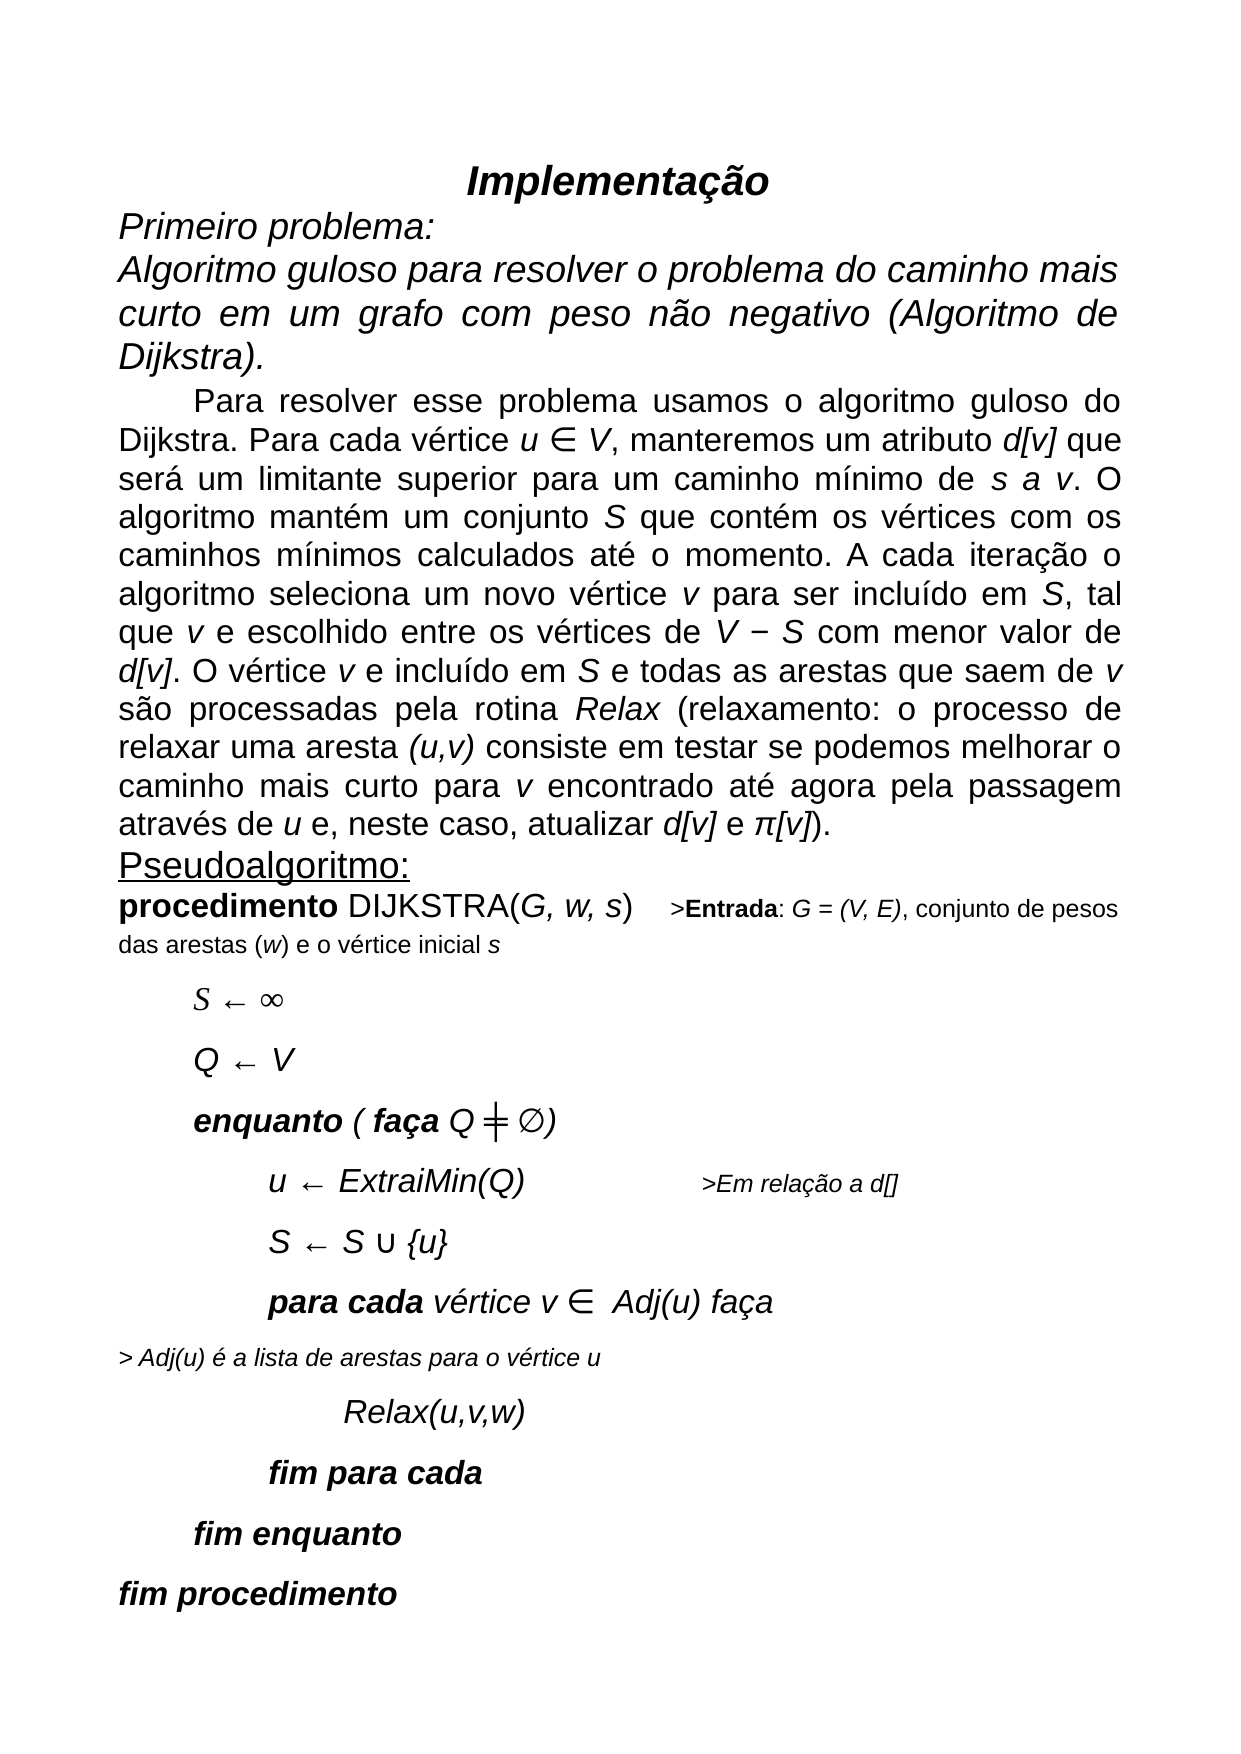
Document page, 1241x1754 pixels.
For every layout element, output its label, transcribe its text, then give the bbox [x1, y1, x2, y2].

text S ← S ∪ {u} [118, 1222, 1122, 1260]
text Q ← V [118, 1040, 1122, 1078]
text fim procedimento [118, 1574, 1122, 1613]
text procedimento DIJKSTRA(G, w, s) >Entrada: G = (V, E), conjunto de pesos das arestas (w) e o vértice inicial s [118, 886, 1122, 959]
text Primeiro problema: [118, 204, 1122, 248]
text Implementação [118, 157, 1122, 204]
text fim para cada [118, 1453, 1122, 1491]
text u ← ExtraiMin(Q) >Em relação a d[] [118, 1161, 1122, 1200]
text > Adj(u) é a lista de arestas para o vértice u [118, 1343, 1122, 1372]
text Pseudoalgoritmo: [118, 843, 1122, 886]
text fim enquanto [118, 1513, 1122, 1552]
text enquanto ( faça Q ╪ ∅) [118, 1101, 1122, 1139]
text para cada vértice v ∈ Adj(u) faça [118, 1283, 1122, 1321]
text Relax(u,v,w) [118, 1392, 1122, 1431]
text Algoritmo guloso para resolver o problema do caminho mais curto em um grafo com peso não negativo (Algoritmo de Dijkstra). [118, 248, 1122, 377]
text S ← ∞ [118, 979, 1122, 1018]
text Para resolver esse problema usamos o algoritmo guloso do Dijkstra. Para cada vértice u ∈ V, manteremos um atributo d[v] que será um limitante superior para um caminho mínimo de s a v. O algoritmo mantém um conjunto S que contém os vértices com os caminhos mínimos calculados até o momento. A cada iteração o algoritmo seleciona um novo vértice v para ser incluído em S, tal que v e escolhido entre os vértices de V − S com menor valor de d[v]. O vértice v e incluído em S e todas as arestas que saem de v são processadas pela rotina Relax (relaxamento: o processo de relaxar uma aresta (u,v) consiste em testar se podemos melhorar o caminho mais curto para v encontrado até agora pela passagem através de u e, neste caso, atualizar d[v] e π[v]). [118, 377, 1122, 843]
